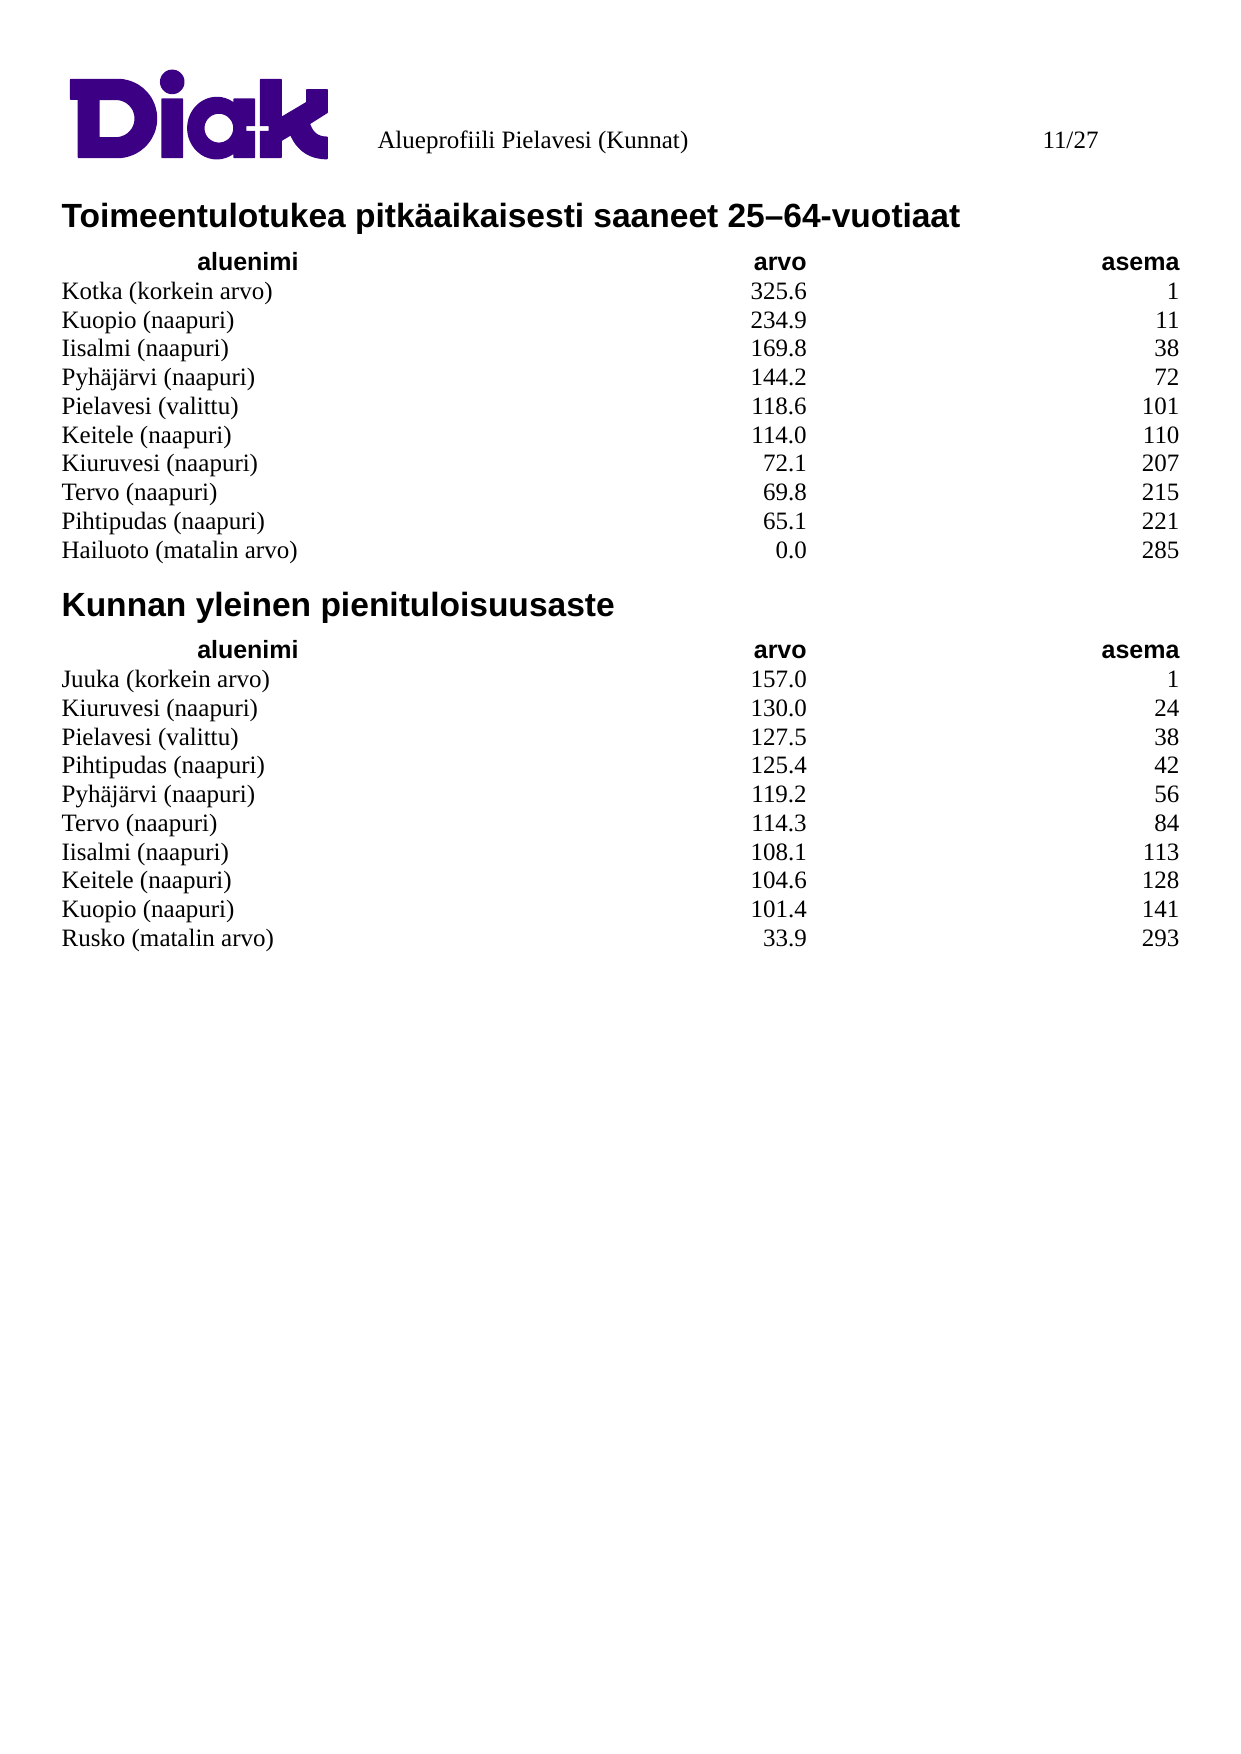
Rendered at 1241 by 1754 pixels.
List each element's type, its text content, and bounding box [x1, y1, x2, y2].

table_cell 169.8 [434, 334, 806, 362]
table_cell Rusko (matalin arvo) [61, 923, 434, 952]
table_header asema [806, 636, 1179, 664]
table_cell Kiuruvesi (naapuri) [61, 449, 434, 477]
table_cell 144.2 [434, 362, 806, 391]
table_cell 104.6 [434, 866, 806, 894]
table_header arvo [434, 247, 806, 276]
table_cell 207 [806, 449, 1179, 477]
table_cell 72.1 [434, 449, 806, 477]
table_cell 33.9 [434, 923, 806, 952]
table_cell 221 [806, 506, 1179, 535]
table_cell 72 [806, 362, 1179, 391]
table_cell 56 [806, 779, 1179, 808]
table_cell 215 [806, 477, 1179, 506]
table_cell 101.4 [434, 894, 806, 923]
table_cell 24 [806, 693, 1179, 722]
table_cell Pyhäjärvi (naapuri) [61, 779, 434, 808]
table_cell Iisalmi (naapuri) [61, 334, 434, 362]
table_cell 108.1 [434, 837, 806, 866]
table_cell Kuopio (naapuri) [61, 894, 434, 923]
table_cell 325.6 [434, 276, 806, 305]
table_cell 127.5 [434, 722, 806, 751]
table_cell 141 [806, 894, 1179, 923]
table_cell 69.8 [434, 477, 806, 506]
table_cell 130.0 [434, 693, 806, 722]
table_cell 38 [806, 334, 1179, 362]
subtitle Toimeentulotukea pitkäaikaisesti saaneet 25–64-vuotiaat [61, 196, 1179, 235]
table_cell 101 [806, 391, 1179, 420]
table_header aluenimi [61, 636, 434, 664]
table_cell Pihtipudas (naapuri) [61, 506, 434, 535]
table_cell Pihtipudas (naapuri) [61, 751, 434, 779]
table_cell 1 [806, 664, 1179, 693]
table_cell Pielavesi (valittu) [61, 391, 434, 420]
table_cell 118.6 [434, 391, 806, 420]
table_header aluenimi [61, 247, 434, 276]
table_cell 65.1 [434, 506, 806, 535]
table_cell 125.4 [434, 751, 806, 779]
table_cell 234.9 [434, 305, 806, 333]
subtitle Kunnan yleinen pienituloisuusaste [61, 584, 1179, 623]
table_header asema [806, 247, 1179, 276]
table_cell 84 [806, 808, 1179, 837]
table_cell 157.0 [434, 664, 806, 693]
table_cell 42 [806, 751, 1179, 779]
table_cell Kuopio (naapuri) [61, 305, 434, 333]
table_cell 11 [806, 305, 1179, 333]
table_cell 285 [806, 535, 1179, 563]
table_cell 114.3 [434, 808, 806, 837]
table_cell Keitele (naapuri) [61, 866, 434, 894]
table_cell Keitele (naapuri) [61, 420, 434, 448]
table_cell Kotka (korkein arvo) [61, 276, 434, 305]
table_cell Juuka (korkein arvo) [61, 664, 434, 693]
table_cell 1 [806, 276, 1179, 305]
table_cell Tervo (naapuri) [61, 808, 434, 837]
table_cell Kiuruvesi (naapuri) [61, 693, 434, 722]
table_cell 38 [806, 722, 1179, 751]
table_cell Hailuoto (matalin arvo) [61, 535, 434, 563]
table_cell 113 [806, 837, 1179, 866]
table_cell 114.0 [434, 420, 806, 448]
table_cell Tervo (naapuri) [61, 477, 434, 506]
table_cell 293 [806, 923, 1179, 952]
table_cell Iisalmi (naapuri) [61, 837, 434, 866]
table_cell 128 [806, 866, 1179, 894]
table_cell Pielavesi (valittu) [61, 722, 434, 751]
table_cell Pyhäjärvi (naapuri) [61, 362, 434, 391]
table_cell 119.2 [434, 779, 806, 808]
table_cell 110 [806, 420, 1179, 448]
table_cell 0.0 [434, 535, 806, 563]
table_header arvo [434, 636, 806, 664]
